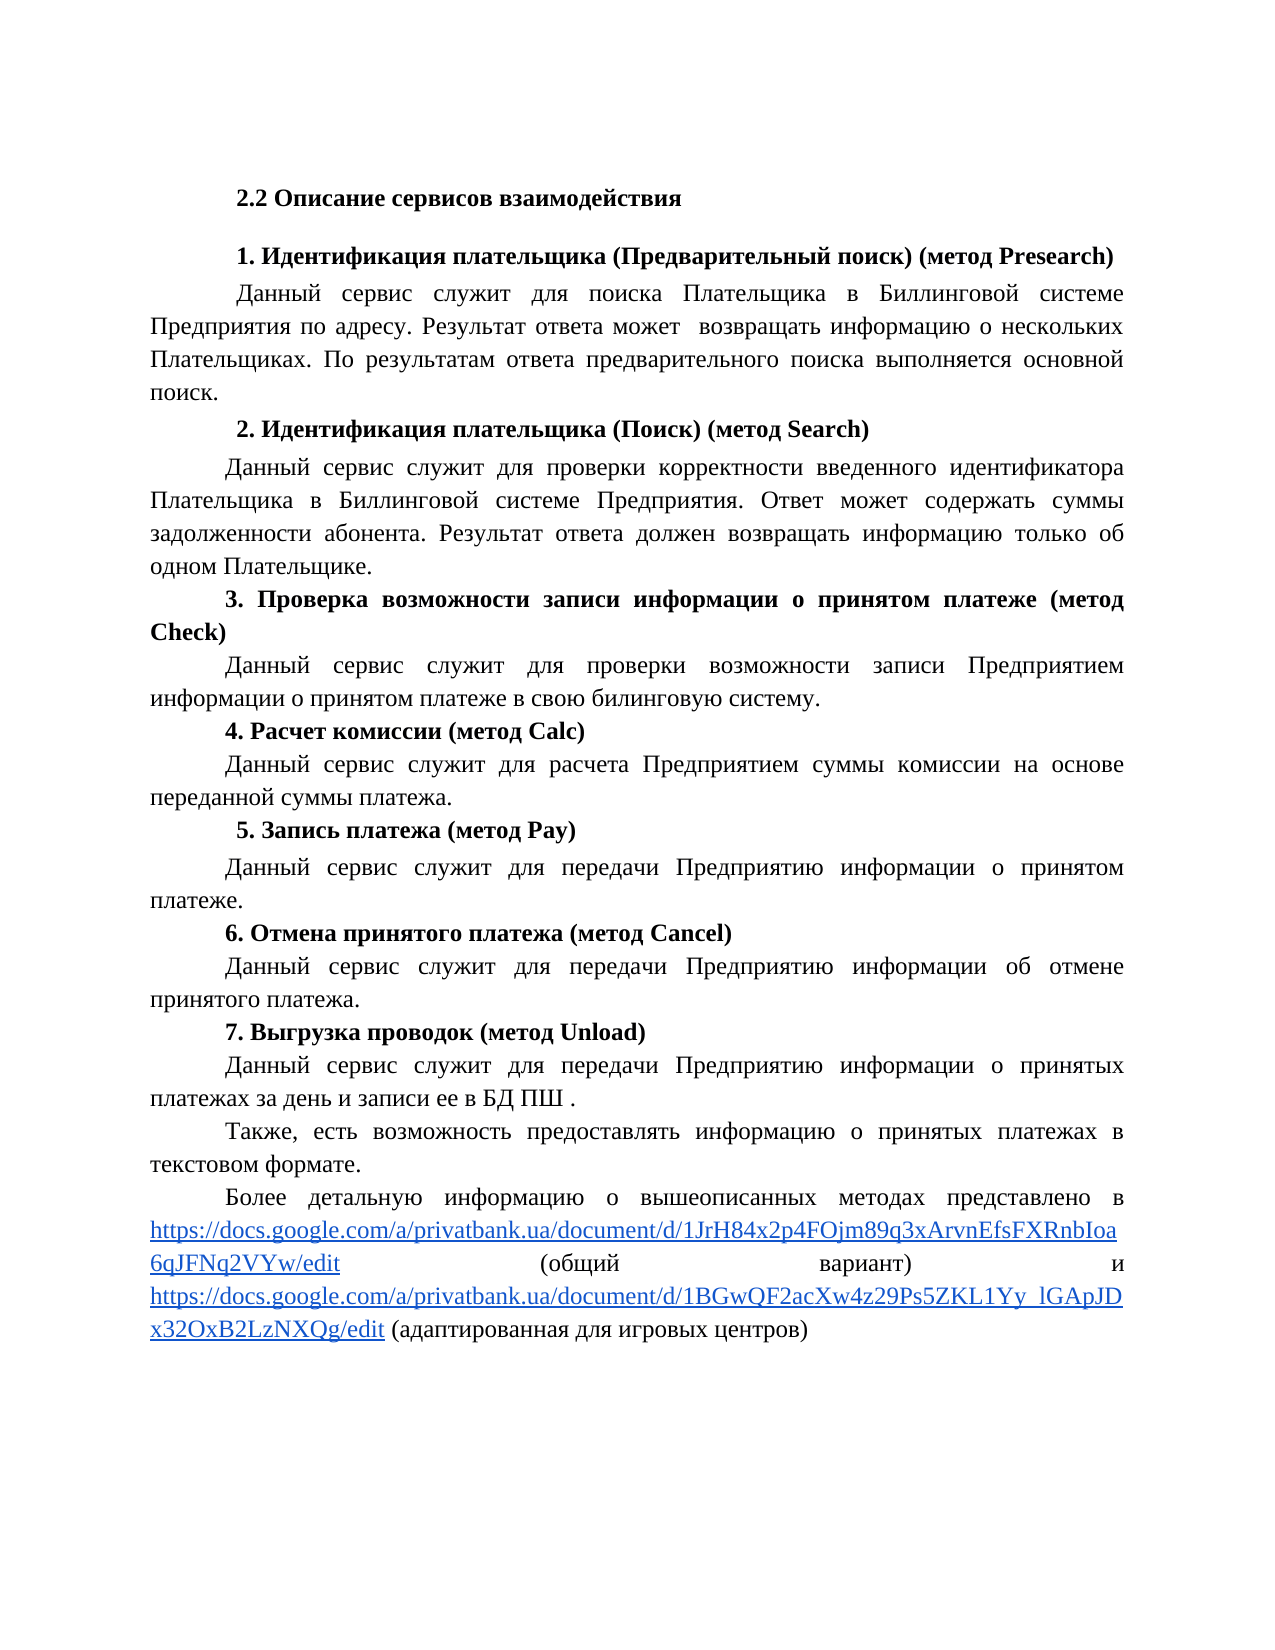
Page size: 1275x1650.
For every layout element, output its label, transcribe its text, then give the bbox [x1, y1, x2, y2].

subtitle 2.2 Описание сервисов взаимодействия [147, 183, 1125, 212]
text 4. Расчет комиссии (метод Сalc) [150, 716, 1125, 744]
text Данный сервис служит для расчета Предприятием суммы комиссии на основе переданной суммы платежа. [150, 749, 1125, 811]
text Данный сервис служит для передачи Предприятию информации о принятых платежах за день и записи ее в БД ПШ . [150, 1050, 1125, 1112]
text Данный сервис служит для передачи Предприятию информации об отмене принятого платежа. [150, 951, 1125, 1013]
text 5. Запись платежа (метод Pay) [150, 815, 1125, 844]
text Данный сервис служит для проверки возможности записи Предприятием информации о принятом платеже в свою билинговую систему. [150, 650, 1125, 712]
text Более детальную информацию о вышеописанных методах представлено в https://docs.google.com/a/privatbank.ua/document/d/1JrH84x2p4FOjm89q3xArvnEfsFXRnbIoa6qJFNq2VYw/edit (общий вариант) и https://docs.google.com/a/privatbank.ua/document/d/1BGwQF2acXw4z29Ps5ZKL1Yy_lGApJDx32OxB2LzNXQg/edit (адаптированная для игровых центров) [150, 1182, 1125, 1343]
text Данный сервис служит для проверки корректности введенного идентификатора Плательщика в Биллинговой системе Предприятия. Ответ может содержать суммы задолженности абонента. Результат ответа должен возвращать информацию только об одном Плательщике. [150, 452, 1125, 579]
text 3. Проверка возможности записи информации о принятом платеже (метод Check) [150, 584, 1125, 646]
text 2. Идентификация плательщика (Поиск) (метод Search) [150, 414, 1125, 443]
text 7. Выгрузка проводок (метод Unload) [150, 1017, 1125, 1046]
text Также, есть возможность предоставлять информацию о принятых платежах в текстовом формате. [150, 1116, 1125, 1178]
text 6. Отмена принятого платежа (метод Cancel) [150, 918, 1125, 947]
text Данный сервис служит для поиска Плательщика в Биллинговой системе Предприятия по адресу. Результат ответа может возвращать информацию о нескольких Плательщиках. По результатам ответа предварительного поиска выполняется основной поиск. [150, 278, 1125, 406]
text 1. Идентификация плательщика (Предварительный поиск) (метод Presearch) [147, 241, 1125, 270]
text Данный сервис служит для передачи Предприятию информации о принятом платеже. [150, 852, 1125, 914]
